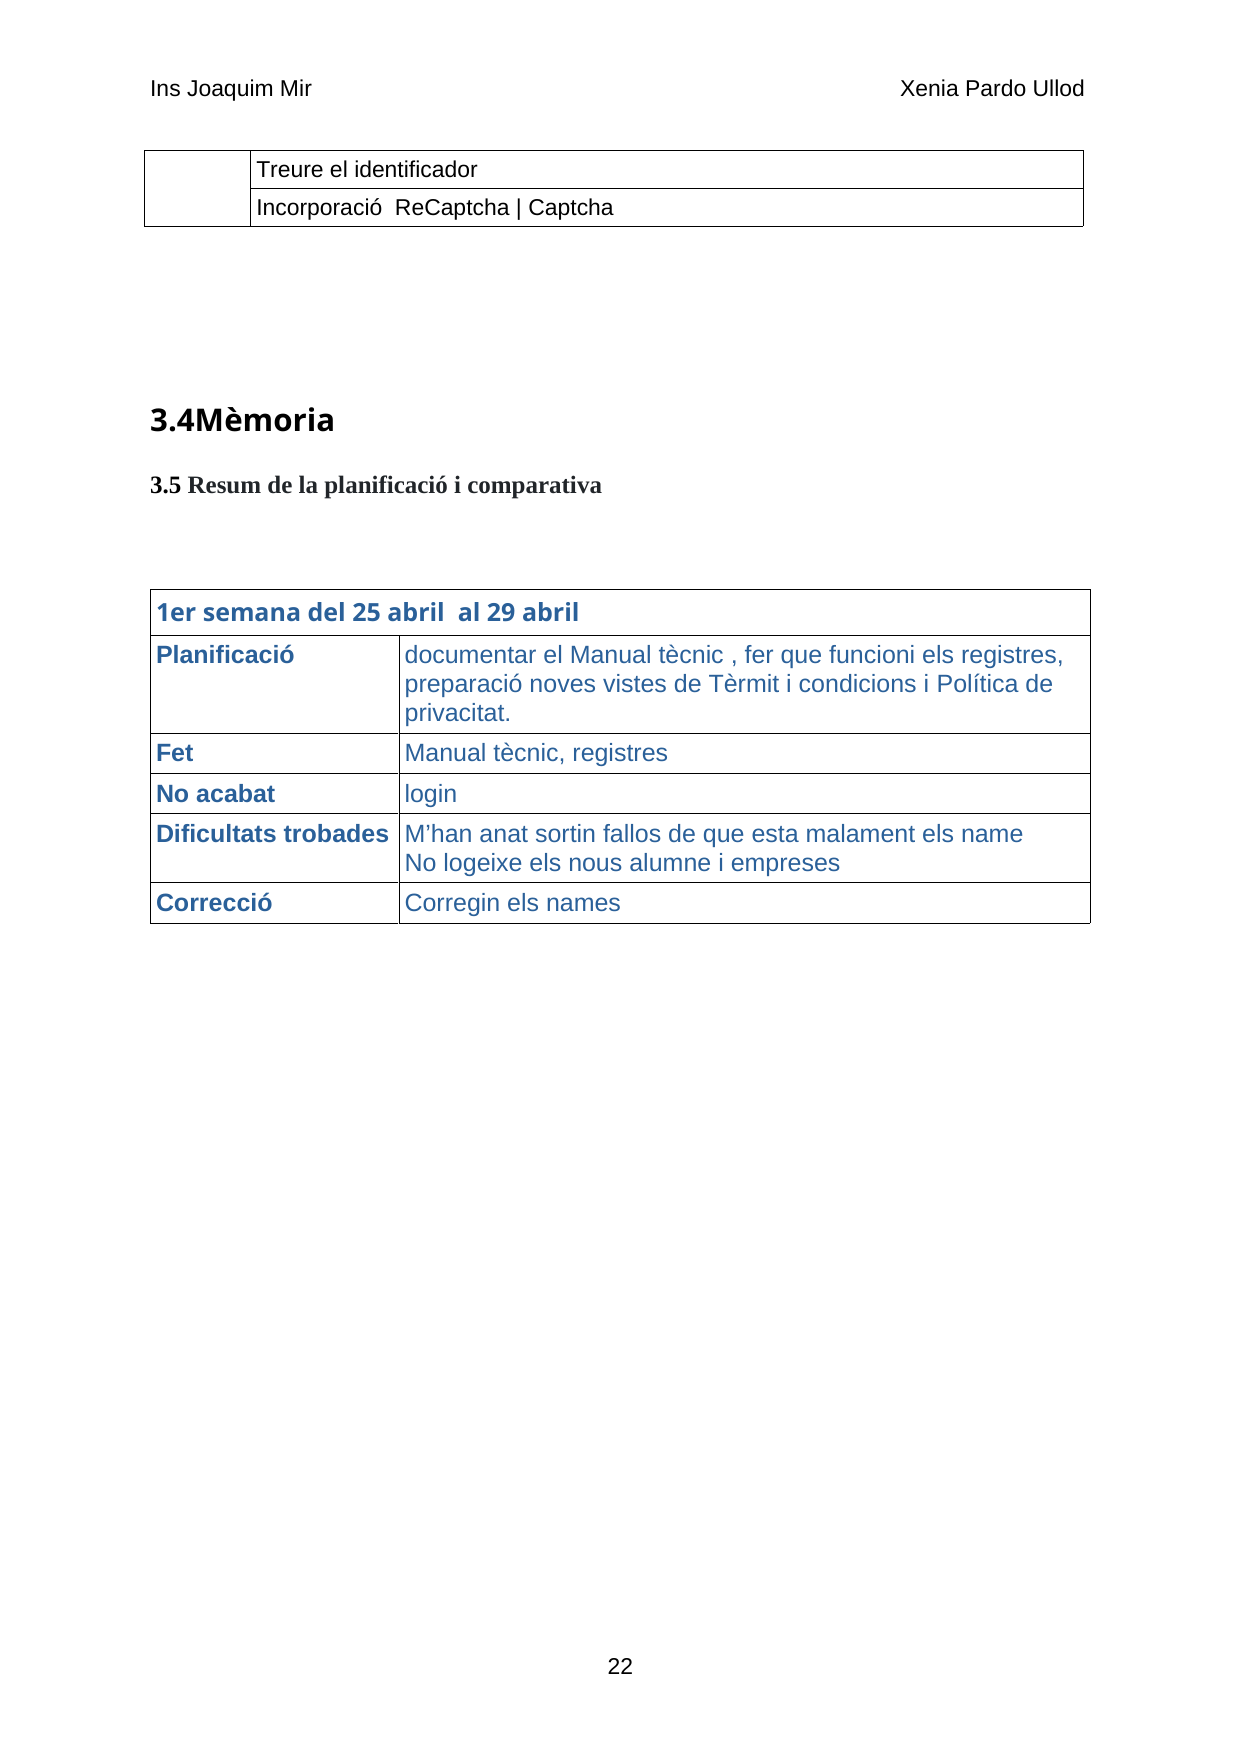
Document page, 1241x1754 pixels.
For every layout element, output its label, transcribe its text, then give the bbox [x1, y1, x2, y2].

table_cell No acabat [151, 774, 398, 813]
table_cell login [400, 774, 1090, 813]
table_cell Dificultats trobades [151, 814, 398, 882]
table_cell Correcció [151, 883, 398, 923]
table_cell Fet [151, 734, 398, 773]
text 3.5 Resum de la planificació i comparativa [150, 470, 1090, 498]
table_cell [145, 151, 250, 226]
table_cell Incorporació ReCaptcha | Captcha [251, 189, 1083, 226]
table_header 1er semana del 25 abril al 29 abril [151, 590, 1090, 635]
table_cell Manual tècnic, registres [400, 734, 1090, 773]
table_cell Corregin els names [400, 883, 1090, 923]
table_cell Planificació [151, 636, 398, 733]
table_cell documentar el Manual tècnic , fer que funcioni els registres, preparació noves vistes de Tèrmit i condicions i Política de privacitat. [400, 636, 1090, 733]
table_cell M’han anat sortin fallos de que esta malament els name No logeixe els nous alumne i empreses [400, 814, 1090, 882]
table_cell Treure el identificador [251, 151, 1083, 188]
text 3.4Mèmoria [150, 398, 1090, 441]
